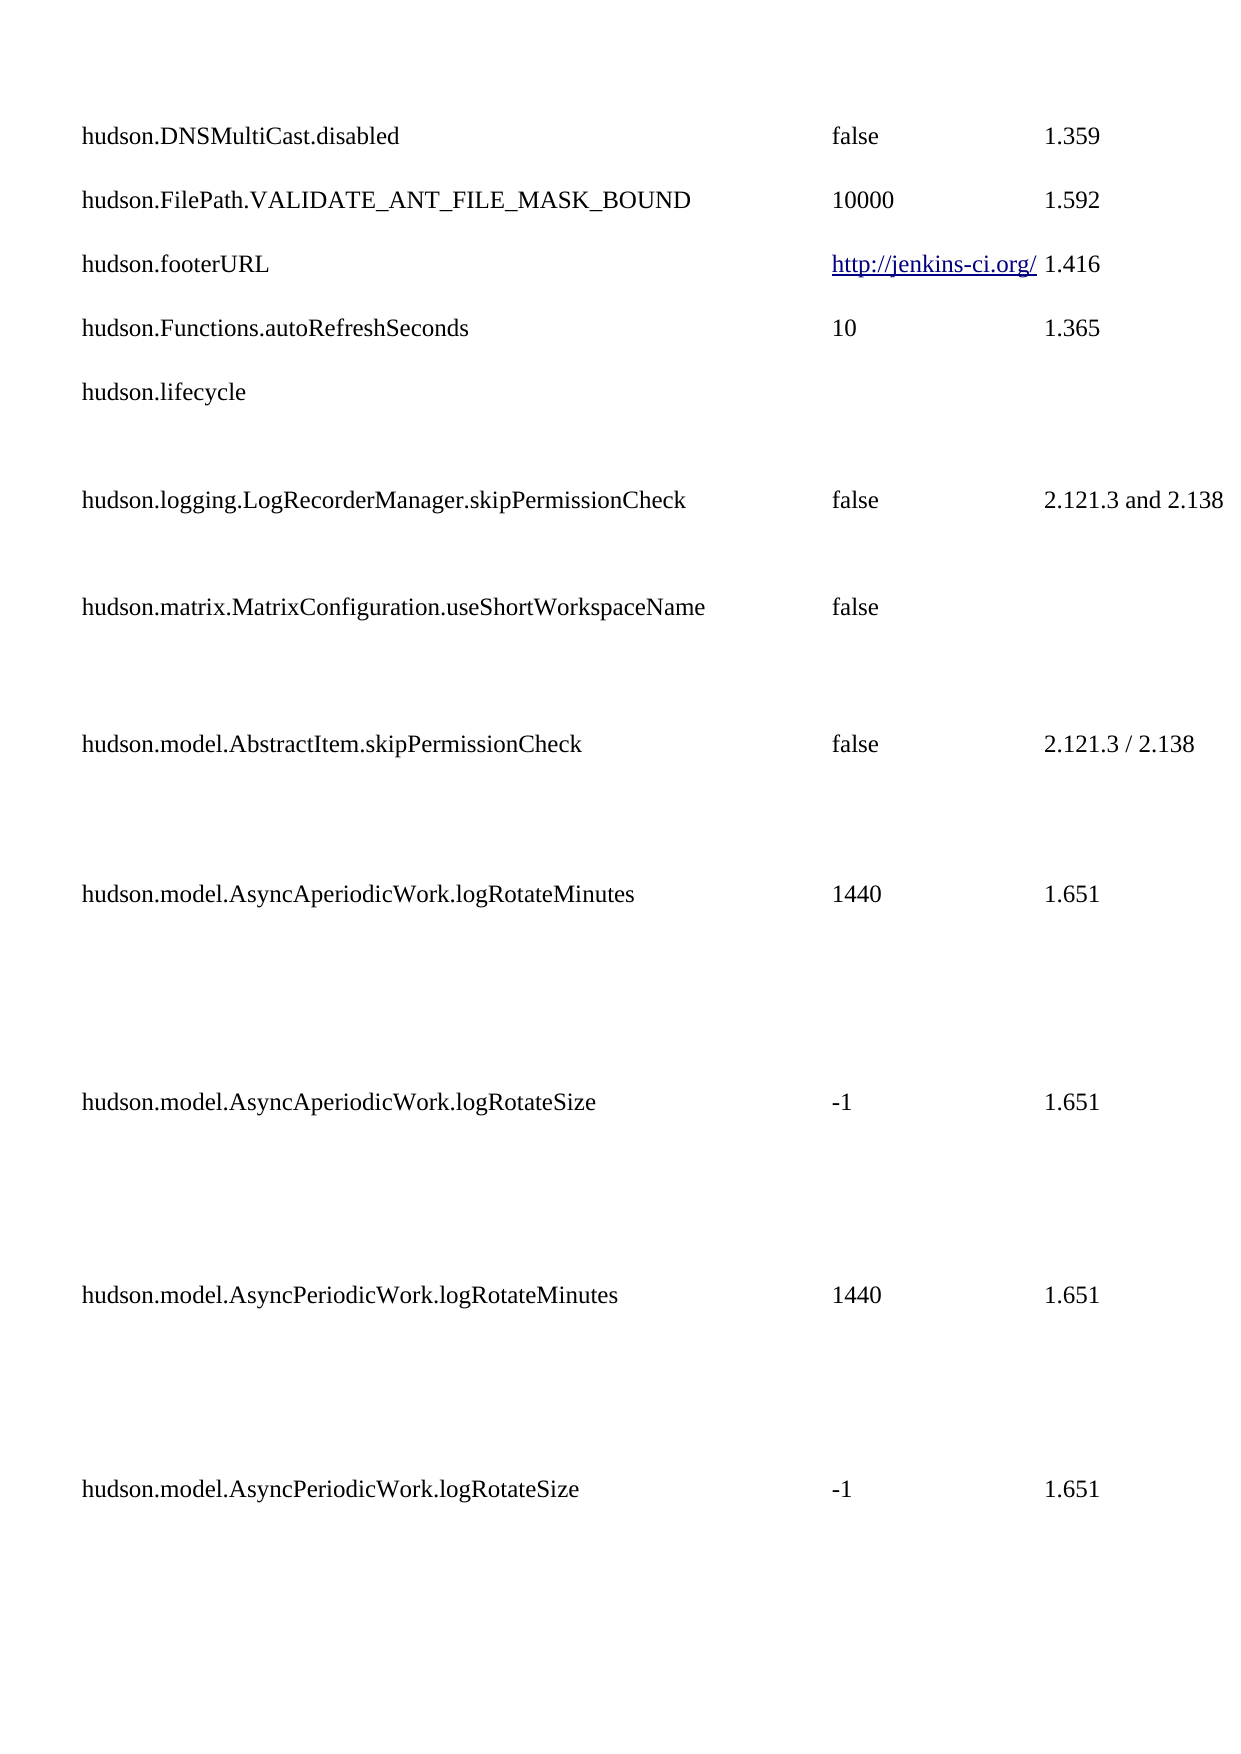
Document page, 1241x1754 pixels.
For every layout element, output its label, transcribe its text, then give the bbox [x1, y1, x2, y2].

table_cell 1440 [829, 805, 1041, 1012]
table_cell 2.121.3 and 2.138 [1041, 439, 1240, 561]
table_cell -1 [829, 1013, 1041, 1220]
table_cell 10000 [829, 182, 1041, 246]
table_cell hudson.model.AbstractItem.skipPermissionCheck [79, 682, 829, 804]
table_cell hudson.footerURL [79, 246, 829, 310]
table_cell 1.651 [1041, 1013, 1240, 1220]
table_cell false [829, 561, 1041, 682]
table_cell 1440 [829, 1220, 1041, 1399]
table_cell hudson.model.AsyncAperiodicWork.logRotateSize [79, 1013, 829, 1220]
table_cell http://jenkins-ci.org/ [829, 246, 1041, 310]
table_cell [829, 374, 1041, 438]
table_cell 1.651 [1041, 805, 1240, 1012]
table_cell hudson.DNSMultiCast.disabled [79, 118, 829, 182]
table_cell 10 [829, 310, 1041, 374]
table_cell 1.416 [1041, 246, 1240, 310]
table_cell hudson.lifecycle [79, 374, 829, 438]
table_cell [1041, 374, 1240, 438]
table_cell 1.592 [1041, 182, 1240, 246]
table_cell [1041, 561, 1240, 682]
table_cell 1.365 [1041, 310, 1240, 374]
table_cell hudson.Functions.autoRefreshSeconds [79, 310, 829, 374]
table_cell hudson.logging.LogRecorderManager.skipPermissionCheck [79, 439, 829, 561]
table_cell false [829, 439, 1041, 561]
table_cell hudson.model.AsyncPeriodicWork.logRotateMinutes [79, 1220, 829, 1399]
table_cell false [829, 682, 1041, 804]
table_cell 1.359 [1041, 118, 1240, 182]
table_cell hudson.matrix.MatrixConfiguration.useShortWorkspaceName [79, 561, 829, 682]
table_cell 1.651 [1041, 1399, 1240, 1607]
table_cell 2.121.3 / 2.138 [1041, 682, 1240, 804]
table_cell false [829, 118, 1041, 182]
table_cell hudson.model.AsyncPeriodicWork.logRotateSize [79, 1399, 829, 1607]
table_cell hudson.FilePath.VALIDATE_ANT_FILE_MASK_BOUND [79, 182, 829, 246]
table_cell hudson.model.AsyncAperiodicWork.logRotateMinutes [79, 805, 829, 1012]
table_cell 1.651 [1041, 1220, 1240, 1399]
table_cell -1 [829, 1399, 1041, 1607]
